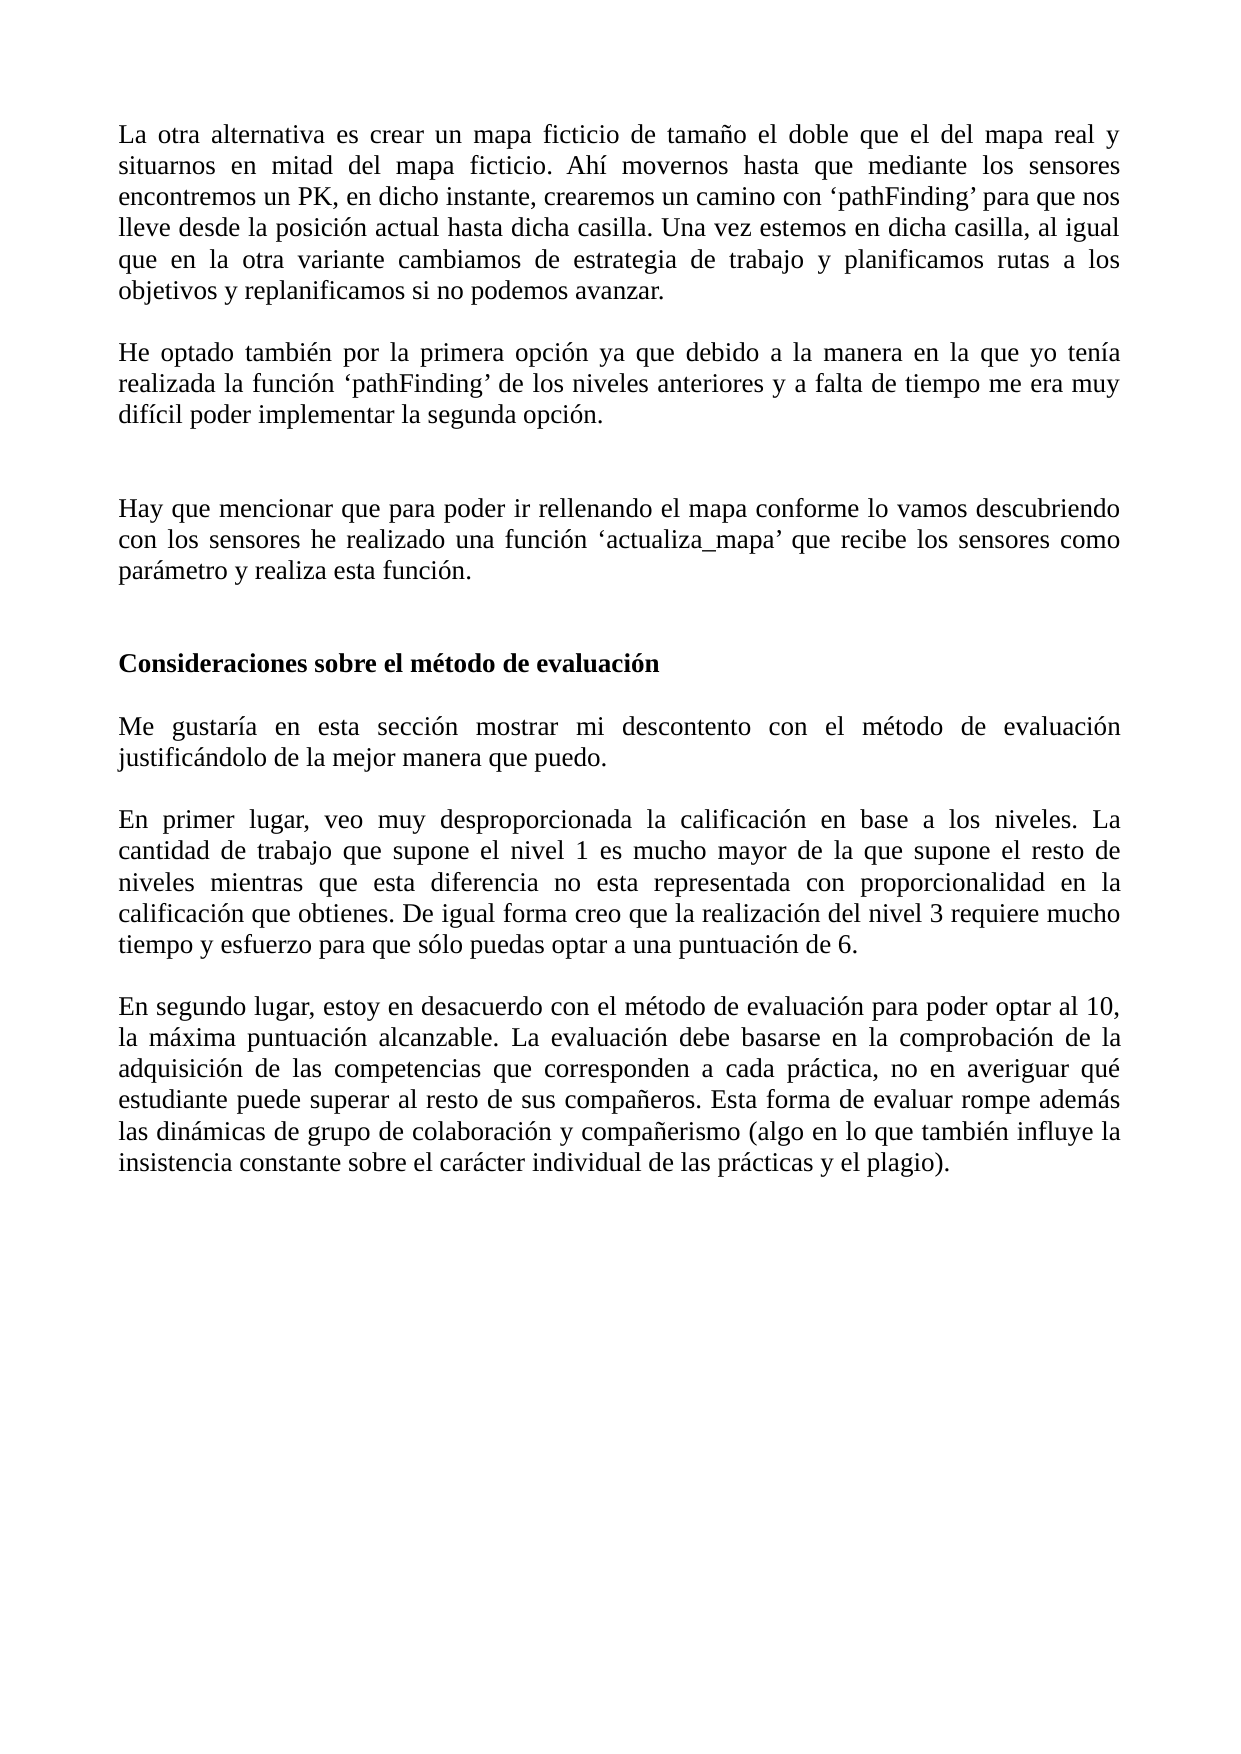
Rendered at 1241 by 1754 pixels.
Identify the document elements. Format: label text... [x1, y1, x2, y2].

text Me gustaría en esta sección mostrar mi descontento con el método de evaluación justificándolo de la mejor manera que puedo. [118, 710, 1122, 772]
text He optado también por la primera opción ya que debido a la manera en la que yo tenía realizada la función ‘pathFinding’ de los niveles anteriores y a falta de tiempo me era muy difícil poder implementar la segunda opción. [118, 336, 1122, 429]
text La otra alternativa es crear un mapa ficticio de tamaño el doble que el del mapa real y situarnos en mitad del mapa ficticio. Ahí movernos hasta que mediante los sensores encontremos un PK, en dicho instante, crearemos un camino con ‘pathFinding’ para que nos lleve desde la posición actual hasta dicha casilla. Una vez estemos en dicha casilla, al igual que en la otra variante cambiamos de estrategia de trabajo y planificamos rutas a los objetivos y replanificamos si no podemos avanzar. [118, 118, 1122, 305]
text Hay que mencionar que para poder ir rellenando el mapa conforme lo vamos descubriendo con los sensores he realizado una función ‘actualiza_mapa’ que recibe los sensores como parámetro y realiza esta función. [118, 492, 1122, 585]
text En segundo lugar, estoy en desacuerdo con el método de evaluación para poder optar al 10, la máxima puntuación alcanzable. La evaluación debe basarse en la comprobación de la adquisición de las competencias que corresponden a cada práctica, no en averiguar qué estudiante puede superar al resto de sus compañeros. Esta forma de evaluar rompe además las dinámicas de grupo de colaboración y compañerismo (algo en lo que también influye la insistencia constante sobre el carácter individual de las prácticas y el plagio). [118, 990, 1122, 1177]
text En primer lugar, veo muy desproporcionada la calificación en base a los niveles. La cantidad de trabajo que supone el nivel 1 es mucho mayor de la que supone el resto de niveles mientras que esta diferencia no esta representada con proporcionalidad en la calificación que obtienes. De igual forma creo que la realización del nivel 3 requiere mucho tiempo y esfuerzo para que sólo puedas optar a una puntuación de 6. [118, 803, 1122, 959]
text Consideraciones sobre el método de evaluación [118, 648, 1122, 679]
